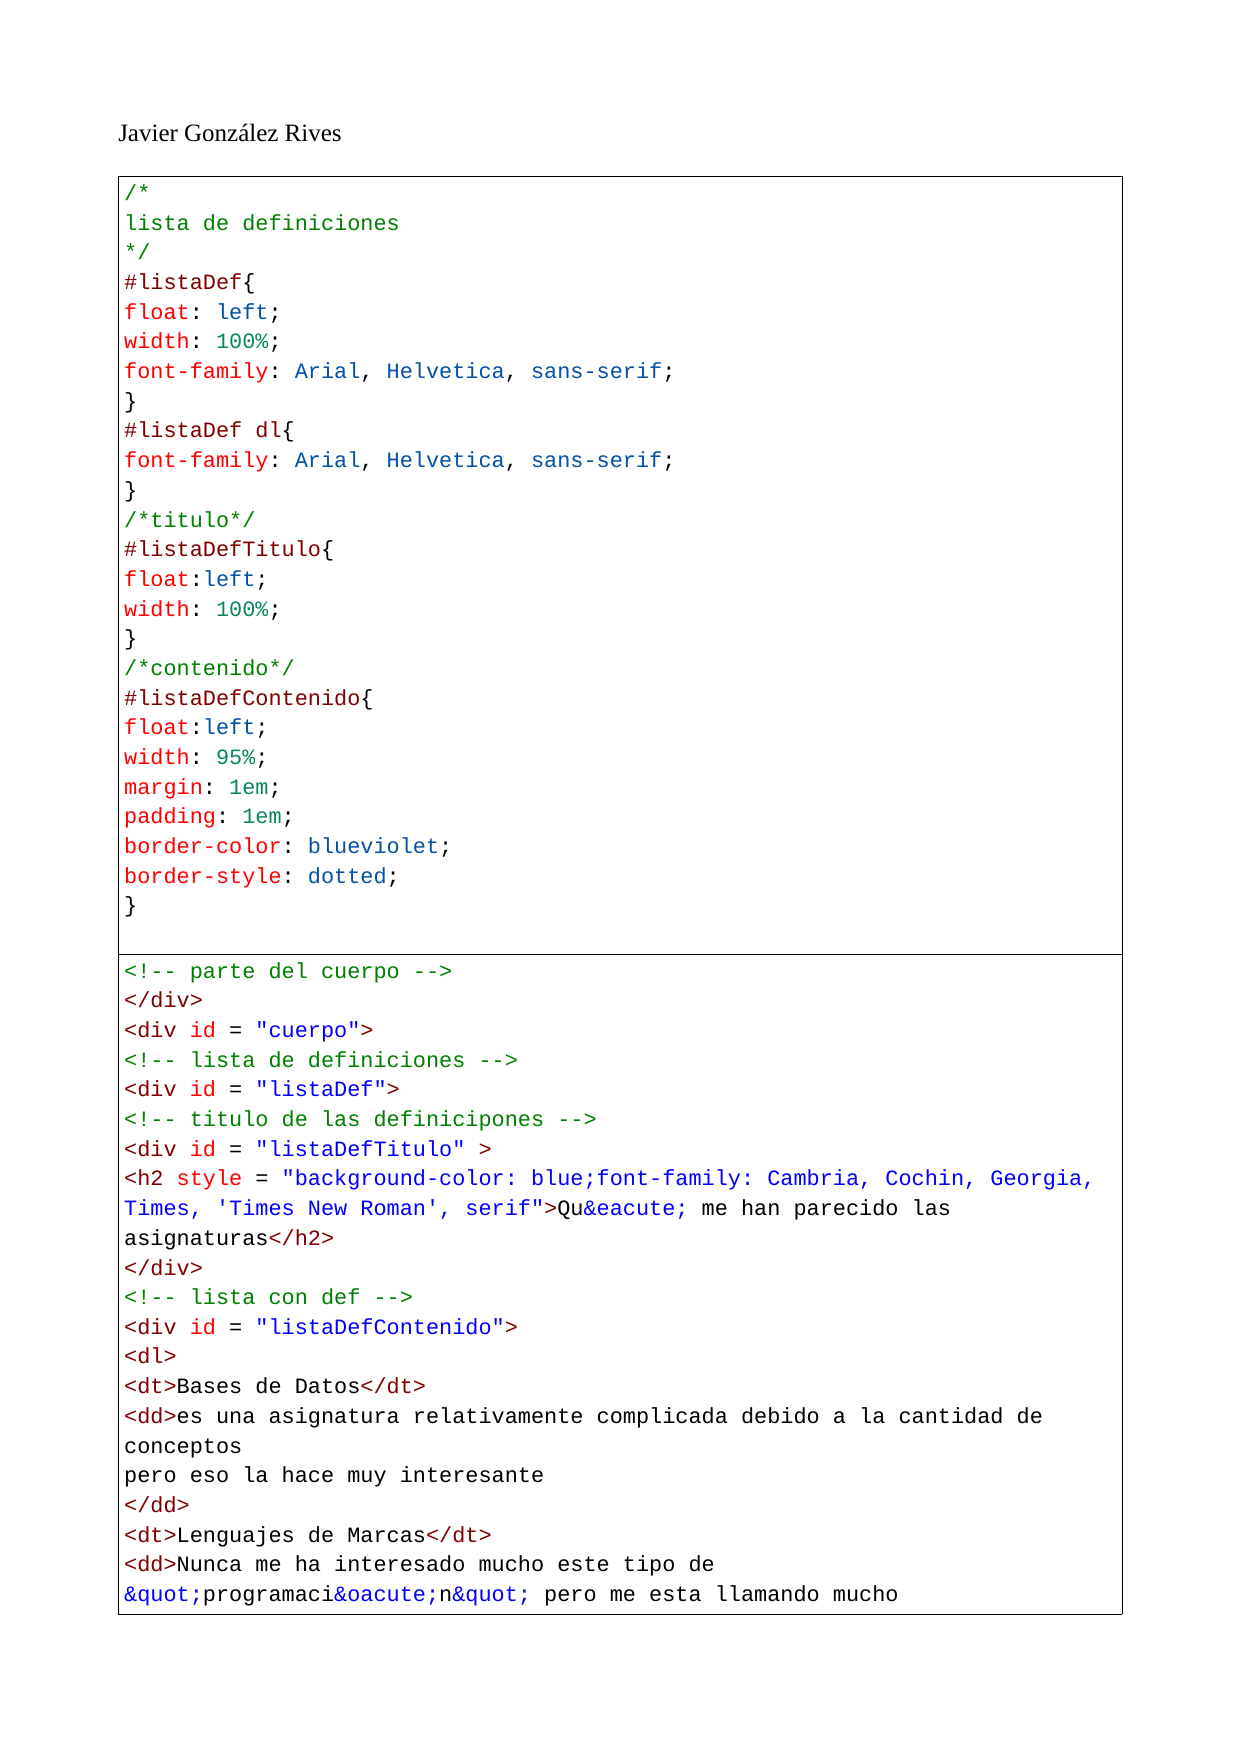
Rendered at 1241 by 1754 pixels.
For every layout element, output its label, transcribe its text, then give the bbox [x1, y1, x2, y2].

table_header /* lista de definiciones */ #listaDef{ float: left; width: 100%; font-family: Arial, Helvetica, sans-serif; } #listaDef dl{ font-family: Arial, Helvetica, sans-serif; } /*titulo*/ #listaDefTitulo{ float:left; width: 100%; } /*contenido*/ #listaDefContenido{ float:left; width: 95%; margin: 1em; padding: 1em; border-color: blueviolet; border-style: dotted; } [119, 177, 1122, 954]
table_cell <!-- parte del cuerpo --> </div> <div id = "cuerpo"> <!-- lista de definiciones --> <div id = "listaDef"> <!-- titulo de las definicipones --> <div id = "listaDefTitulo" > <h2 style = "background-color: blue;font-family: Cambria, Cochin, Georgia, Times, 'Times New Roman', serif">Qu&eacute; me han parecido las asignaturas</h2> </div> <!-- lista con def --> <div id = "listaDefContenido"> <dl> <dt>Bases de Datos</dt> <dd>es una asignatura relativamente complicada debido a la cantidad de conceptos pero eso la hace muy interesante </dd> <dt>Lenguajes de Marcas</dt> <dd>Nunca me ha interesado mucho este tipo de &quot;programaci&oacute;n&quot; pero me esta llamando mucho [119, 955, 1122, 1614]
